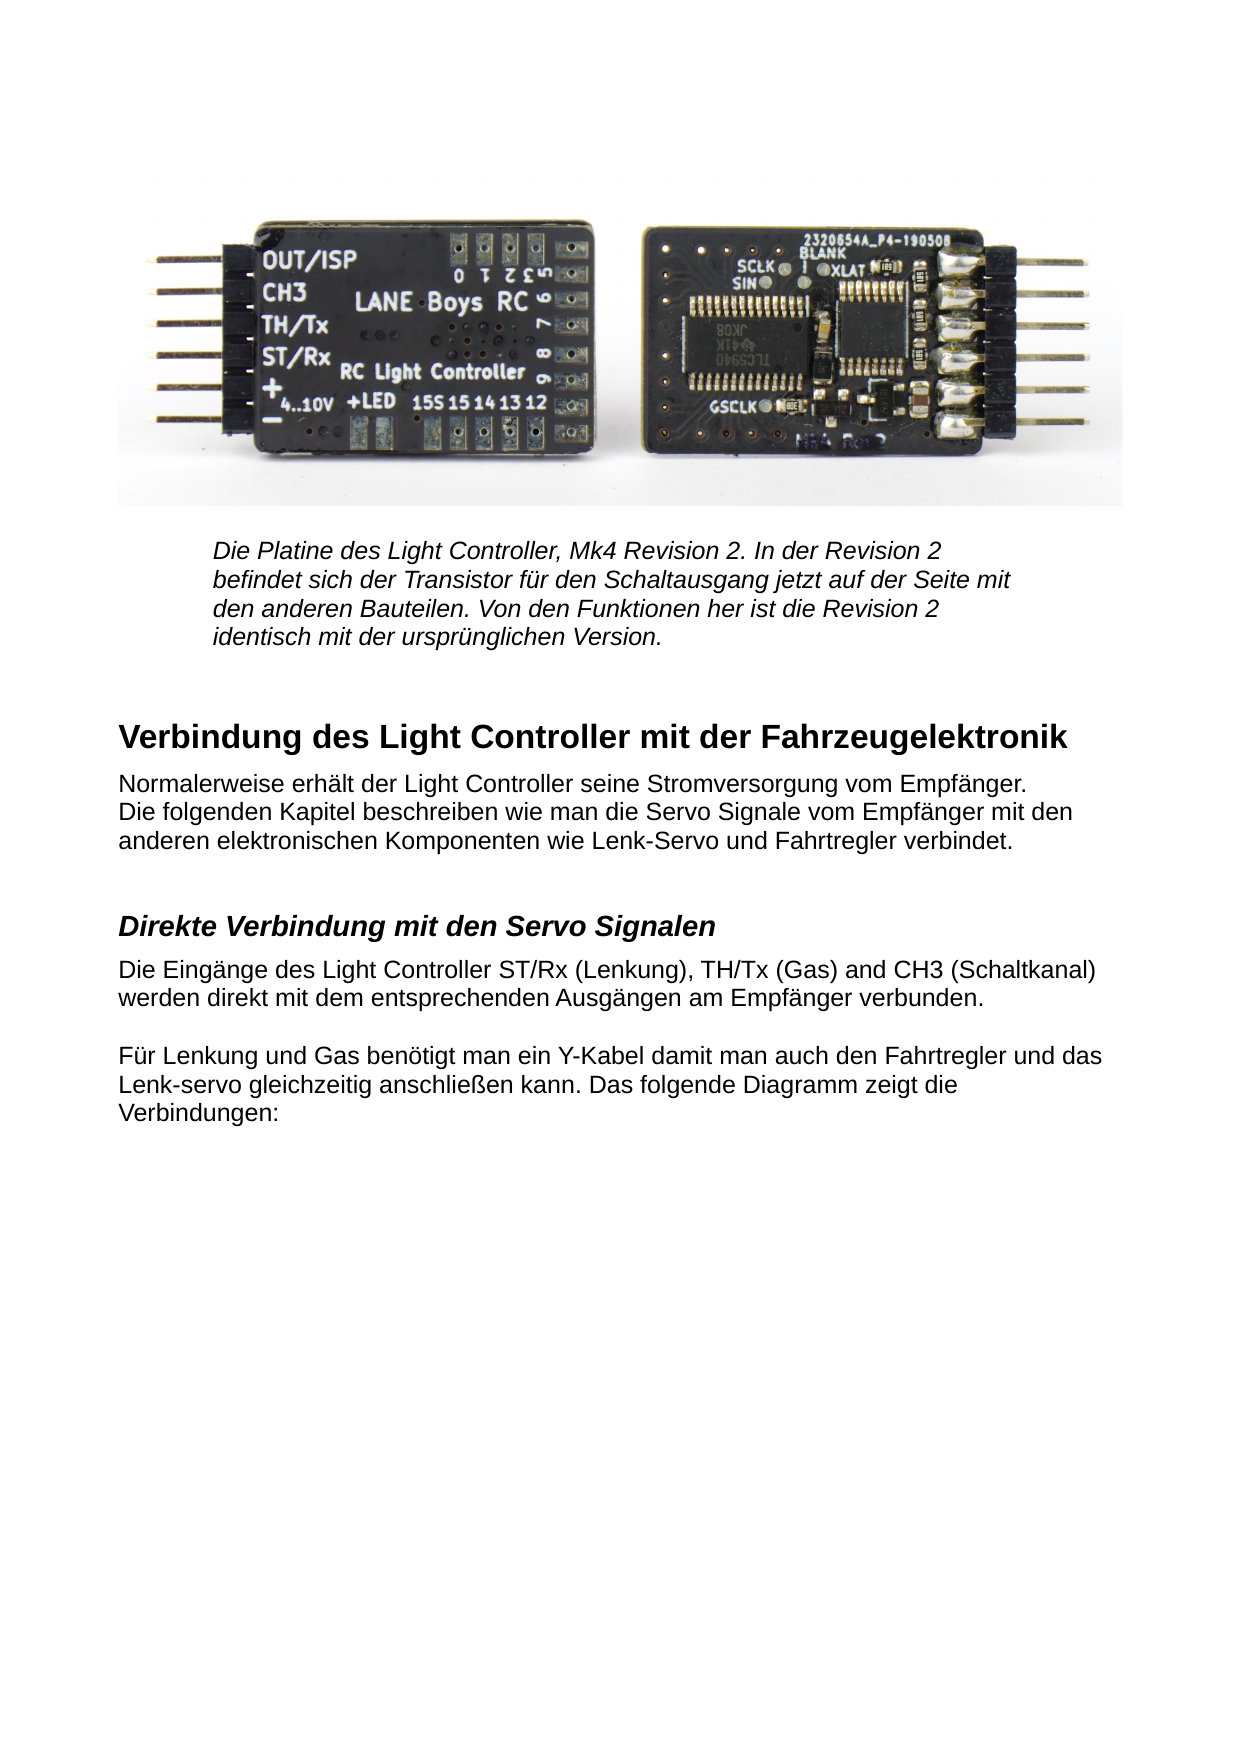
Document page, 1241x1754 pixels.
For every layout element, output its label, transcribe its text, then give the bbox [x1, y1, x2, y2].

text Die Platine des Light Controller, Mk4 Revision 2. In der Revision 2 befindet sich der Transistor für den Schaltausgang jetzt auf der Seite mit den anderen Bauteilen. Von den Funktionen her ist die Revision 2 identisch mit der ursprünglichen Version. [213, 536, 1025, 651]
text Normalerweise erhält der Light Controller seine Stromversorgung vom Empfänger. [118, 768, 1122, 797]
text Für Lenkung und Gas benötigt man ein Y-Kabel damit man auch den Fahrtregler und das Lenk-servo gleichzeitig anschließen kann. Das folgende Diagramm zeigt die Verbindungen: [118, 1041, 1122, 1127]
text Die Eingänge des Light Controller ST/Rx (Lenkung), TH/Tx (Gas) and CH3 (Schaltkanal) werden direkt mit dem entsprechenden Ausgängen am Empfänger verbunden. [118, 954, 1122, 1012]
picture [118, 171, 1123, 506]
subtitle Verbindung des Light Controller mit der Fahrzeugelektronik [118, 717, 1122, 756]
text Die folgenden Kapitel beschreiben wie man die Servo Signale vom Empfänger mit den anderen elektronischen Komponenten wie Lenk-Servo und Fahrtregler verbindet. [118, 797, 1122, 883]
subtitle Direkte Verbindung mit den Servo Signalen [118, 908, 1122, 942]
